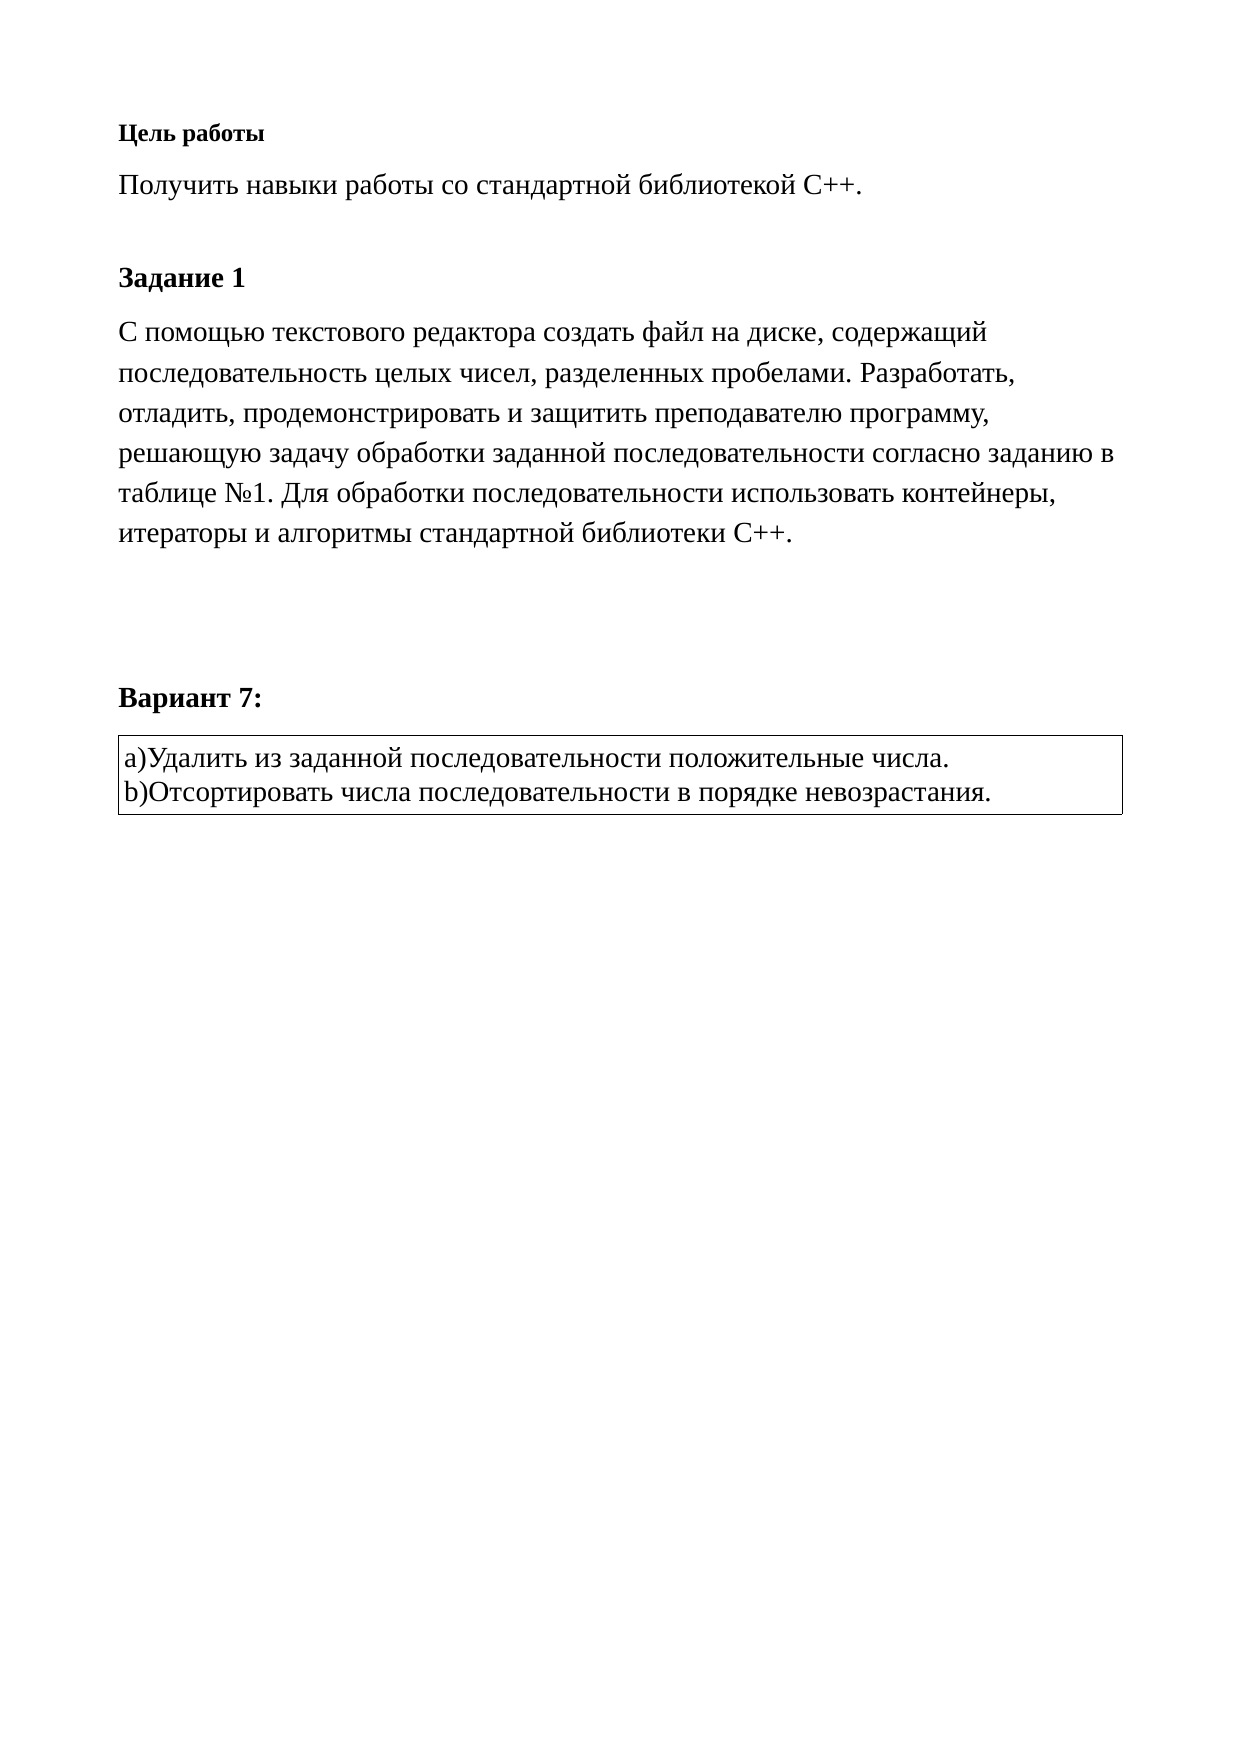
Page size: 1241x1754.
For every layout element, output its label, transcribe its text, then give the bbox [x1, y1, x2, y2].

text Получить навыки работы со стандартной библиотекой С++. [118, 167, 1122, 201]
text Цель работы [118, 118, 1122, 147]
text Задание 1 [118, 260, 1122, 293]
table_header a)Удалить из заданной последовательности положительные числа. b)Отсортировать числа последовательности в порядке невозрастания. [119, 736, 1122, 813]
text С помощью текстового редактора создать файл на диске, содержащий последовательность целых чисел, разделенных пробелами. Разработать, отладить, продемонстрировать и защитить преподавателю программу, решающую задачу обработки заданной последовательности согласно заданию в таблице №1. Для обработки последовательности использовать контейнеры, итераторы и алгоритмы стандартной библиотеки С++. [118, 314, 1122, 549]
text Вариант 7: [118, 680, 1122, 713]
